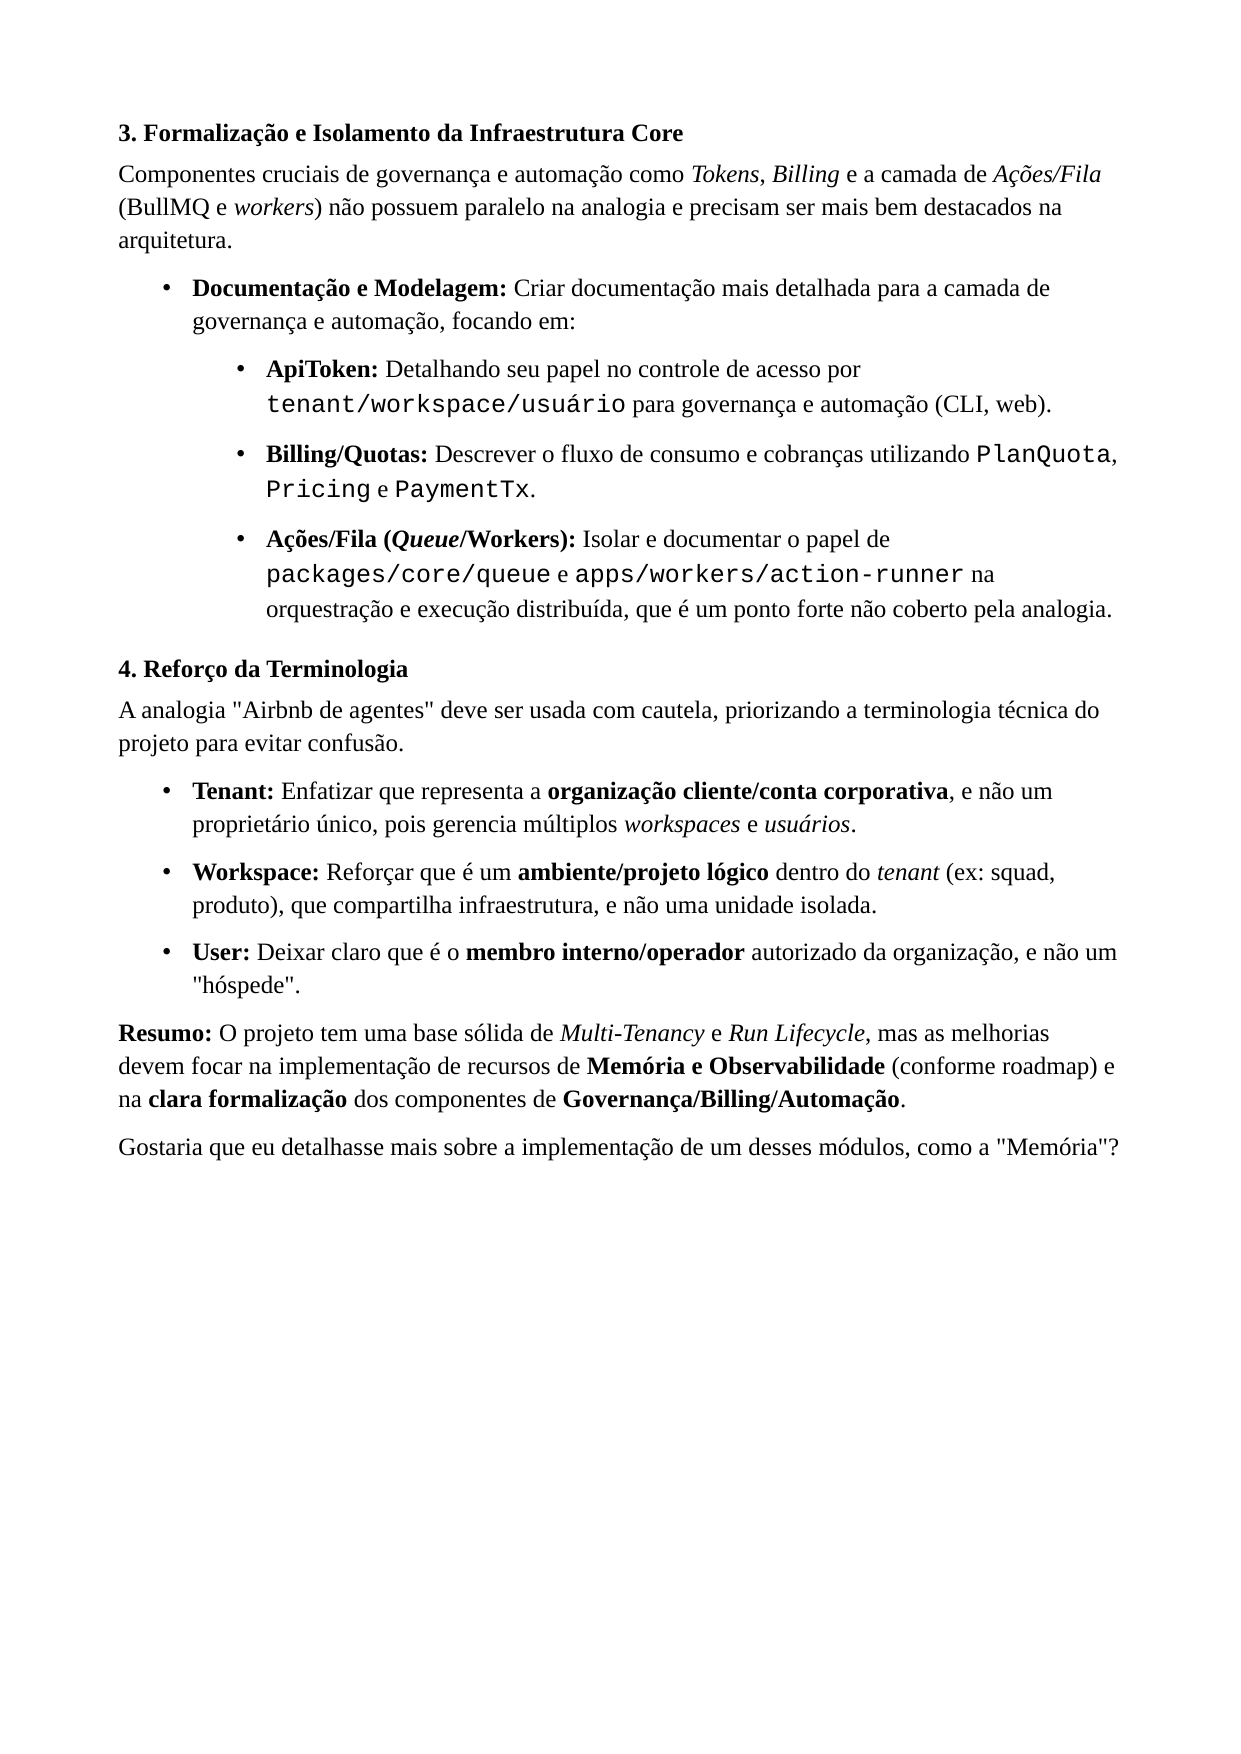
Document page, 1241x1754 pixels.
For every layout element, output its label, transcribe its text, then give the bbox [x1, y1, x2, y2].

list Documentação e Modelagem: Criar documentação mais detalhada para a camada de governança e automação, focando em: [162, 273, 1122, 335]
text Gostaria que eu detalhasse mais sobre a implementação de um desses módulos, como a "Memória"? [118, 1132, 1122, 1160]
list Ações/Fila (Queue/Workers): Isolar e documentar o papel de packages/core/queue e apps/workers/action-runner na orquestração e execução distribuída, que é um ponto forte não coberto pela analogia. [236, 524, 1122, 623]
subtitle 4. Reforço da Terminologia [118, 654, 1122, 683]
subtitle 3. Formalização e Isolamento da Infraestrutura Core [118, 118, 1122, 147]
text Componentes cruciais de governança e automação como Tokens, Billing e a camada de Ações/Fila (BullMQ e workers) não possuem paralelo na analogia e precisam ser mais bem destacados na arquitetura. [118, 159, 1122, 254]
list Workspace: Reforçar que é um ambiente/projeto lógico dentro do tenant (ex: squad, produto), que compartilha infraestrutura, e não uma unidade isolada. [162, 857, 1122, 918]
list Tenant: Enfatizar que representa a organização cliente/conta corporativa, e não um proprietário único, pois gerencia múltiplos workspaces e usuários. [162, 776, 1122, 838]
list ApiToken: Detalhando seu papel no controle de acesso por tenant/workspace/usuário para governança e automação (CLI, web). [236, 354, 1122, 419]
list Billing/Quotas: Descrever o fluxo de consumo e cobranças utilizando PlanQuota, Pricing e PaymentTx. [236, 439, 1122, 505]
text Resumo: O projeto tem uma base sólida de Multi-Tenancy e Run Lifecycle, mas as melhorias devem focar na implementação de recursos de Memória e Observabilidade (conforme roadmap) e na clara formalização dos componentes de Governança/Billing/Automação. [118, 1018, 1122, 1113]
text A analogia "Airbnb de agentes" deve ser usada com cautela, priorizando a terminologia técnica do projeto para evitar confusão. [118, 695, 1122, 757]
list User: Deixar claro que é o membro interno/operador autorizado da organização, e não um "hóspede". [162, 937, 1122, 999]
